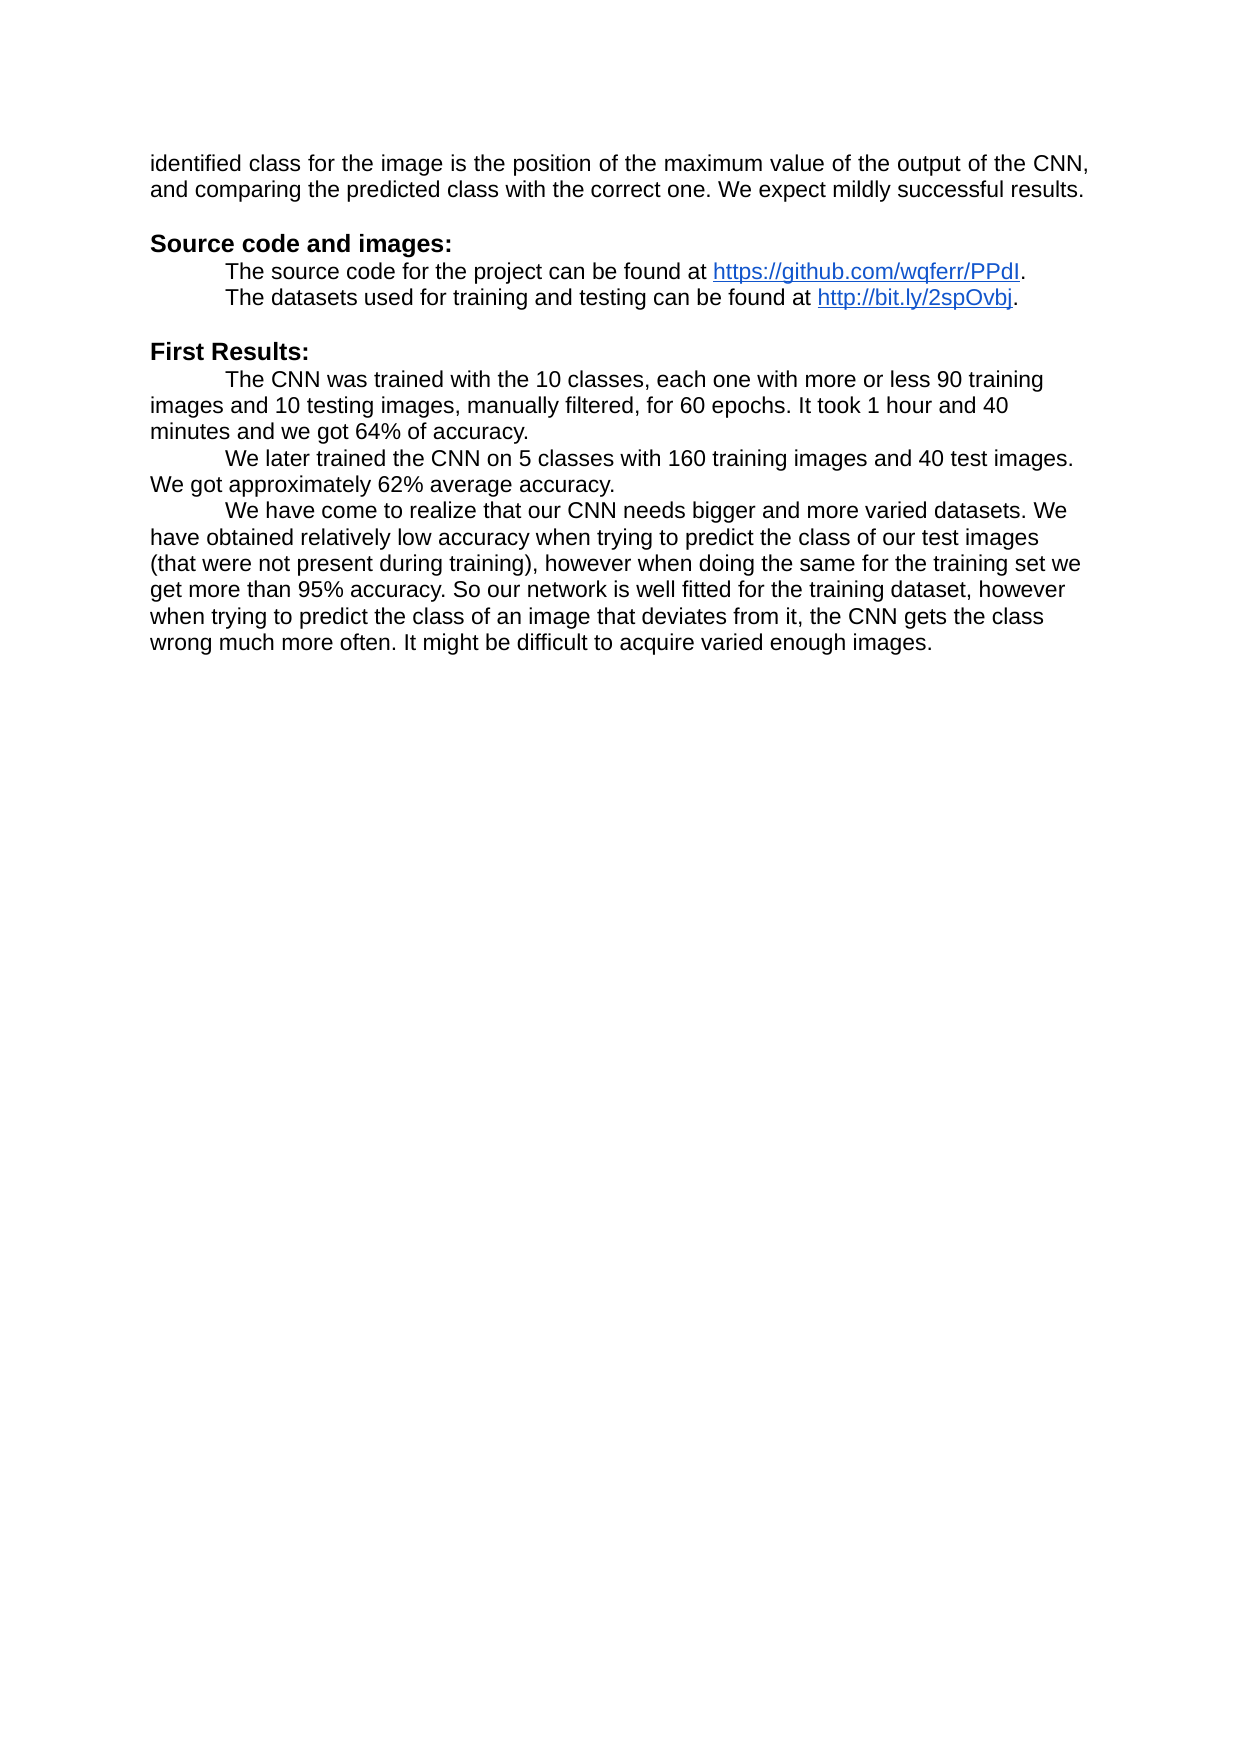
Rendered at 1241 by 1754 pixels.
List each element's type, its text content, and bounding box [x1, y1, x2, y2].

text We later trained the CNN on 5 classes with 160 training images and 40 test images. We got approximately 62% average accuracy. [150, 445, 1090, 497]
text First Results: [150, 337, 1090, 366]
text The datasets used for training and testing can be found at http://bit.ly/2spOvbj. [150, 284, 1090, 311]
text The CNN was trained with the 10 classes, each one with more or less 90 training images and 10 testing images, manually filtered, for 60 epochs. It took 1 hour and 40 minutes and we got 64% of accuracy. [150, 366, 1090, 445]
text identified class for the image is the position of the maximum value of the output of the CNN, and comparing the predicted class with the correct one. We expect mildly successful results. [150, 150, 1090, 203]
text Source code and images: [150, 229, 1090, 258]
text We have come to realize that our CNN needs bigger and more varied datasets. We have obtained relatively low accuracy when trying to predict the class of our test images (that were not present during training), however when doing the same for the training set we get more than 95% accuracy. So our network is well fitted for the training dataset, however when trying to predict the class of an image that deviates from it, the CNN gets the class wrong much more often. It might be difficult to acquire varied enough images. [150, 497, 1090, 656]
text The source code for the project can be found at https://github.com/wqferr/PPdI. [150, 258, 1090, 284]
